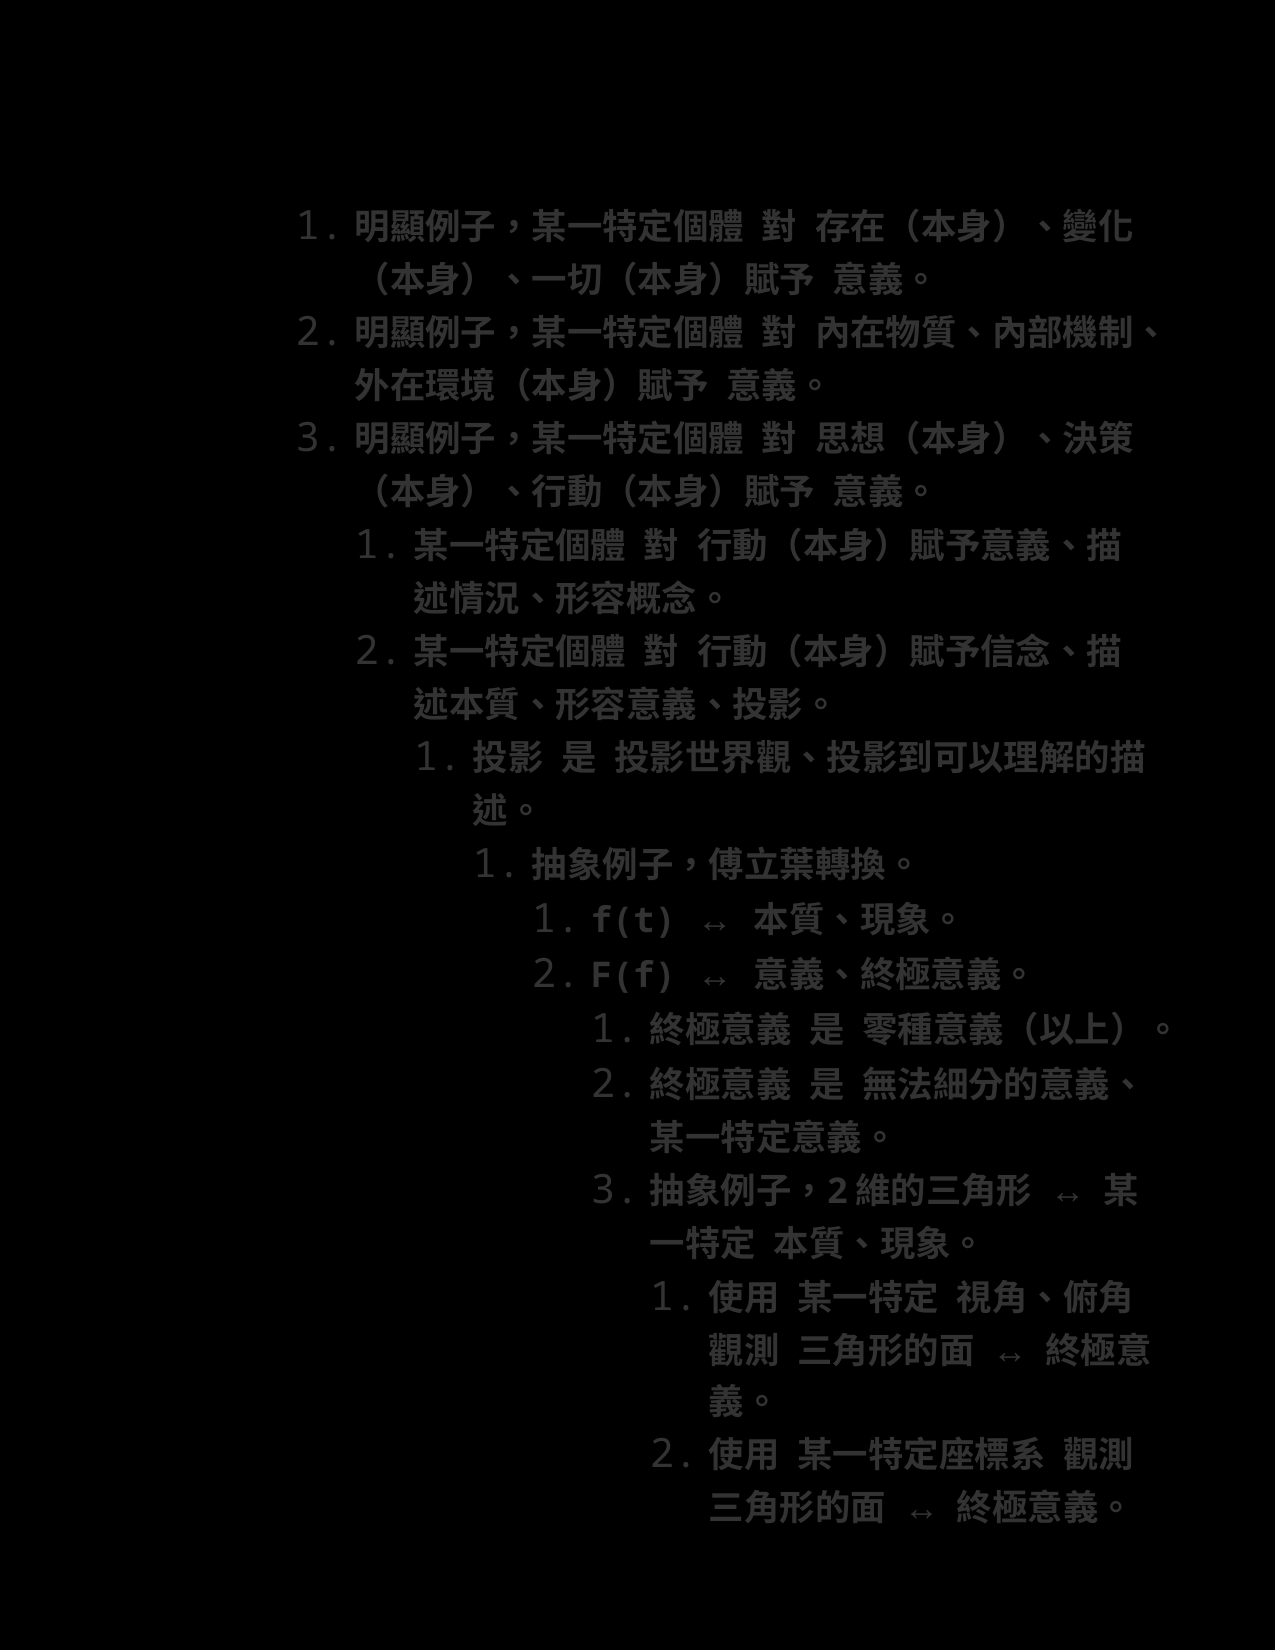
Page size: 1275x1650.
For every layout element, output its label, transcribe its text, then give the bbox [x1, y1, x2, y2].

list F(f) ↔ 意義、終極意義。 [532, 944, 1157, 999]
list 使用 某一特定座標系 觀測 三角形的面 ↔ 終極意義。 [649, 1425, 1157, 1531]
list 抽象例子，傅立葉轉換。 [472, 834, 1157, 889]
list 明顯例子，某一特定個體 對 存在（本身）、變化（本身）、一切（本身）賦予 意義。 [295, 196, 1157, 302]
list f(t) ↔ 本質、現象。 [532, 889, 1157, 944]
list 明顯例子，某一特定個體 對 思想（本身）、決策（本身）、行動（本身）賦予 意義。 [295, 408, 1157, 515]
list 某一特定個體 對 行動（本身）賦予信念、描述本質、形容意義、投影。 [354, 621, 1157, 728]
list 抽象例子，2維的三角形 ↔ 某一特定 本質、現象。 [591, 1161, 1157, 1267]
list 使用 某一特定 視角、俯角 觀測 三角形的面 ↔ 終極意義。 [649, 1267, 1157, 1425]
list 終極意義 是 無法細分的意義、某一特定意義。 [591, 1054, 1157, 1161]
list 某一特定個體 對 行動（本身）賦予意義、描述情況、形容概念。 [354, 515, 1157, 621]
list 終極意義 是 零種意義（以上）。 [591, 999, 1157, 1054]
list 投影 是 投影世界觀、投影到可以理解的描述。 [413, 728, 1157, 834]
list 明顯例子，某一特定個體 對 內在物質、內部機制、外在環境（本身）賦予 意義。 [295, 302, 1157, 408]
